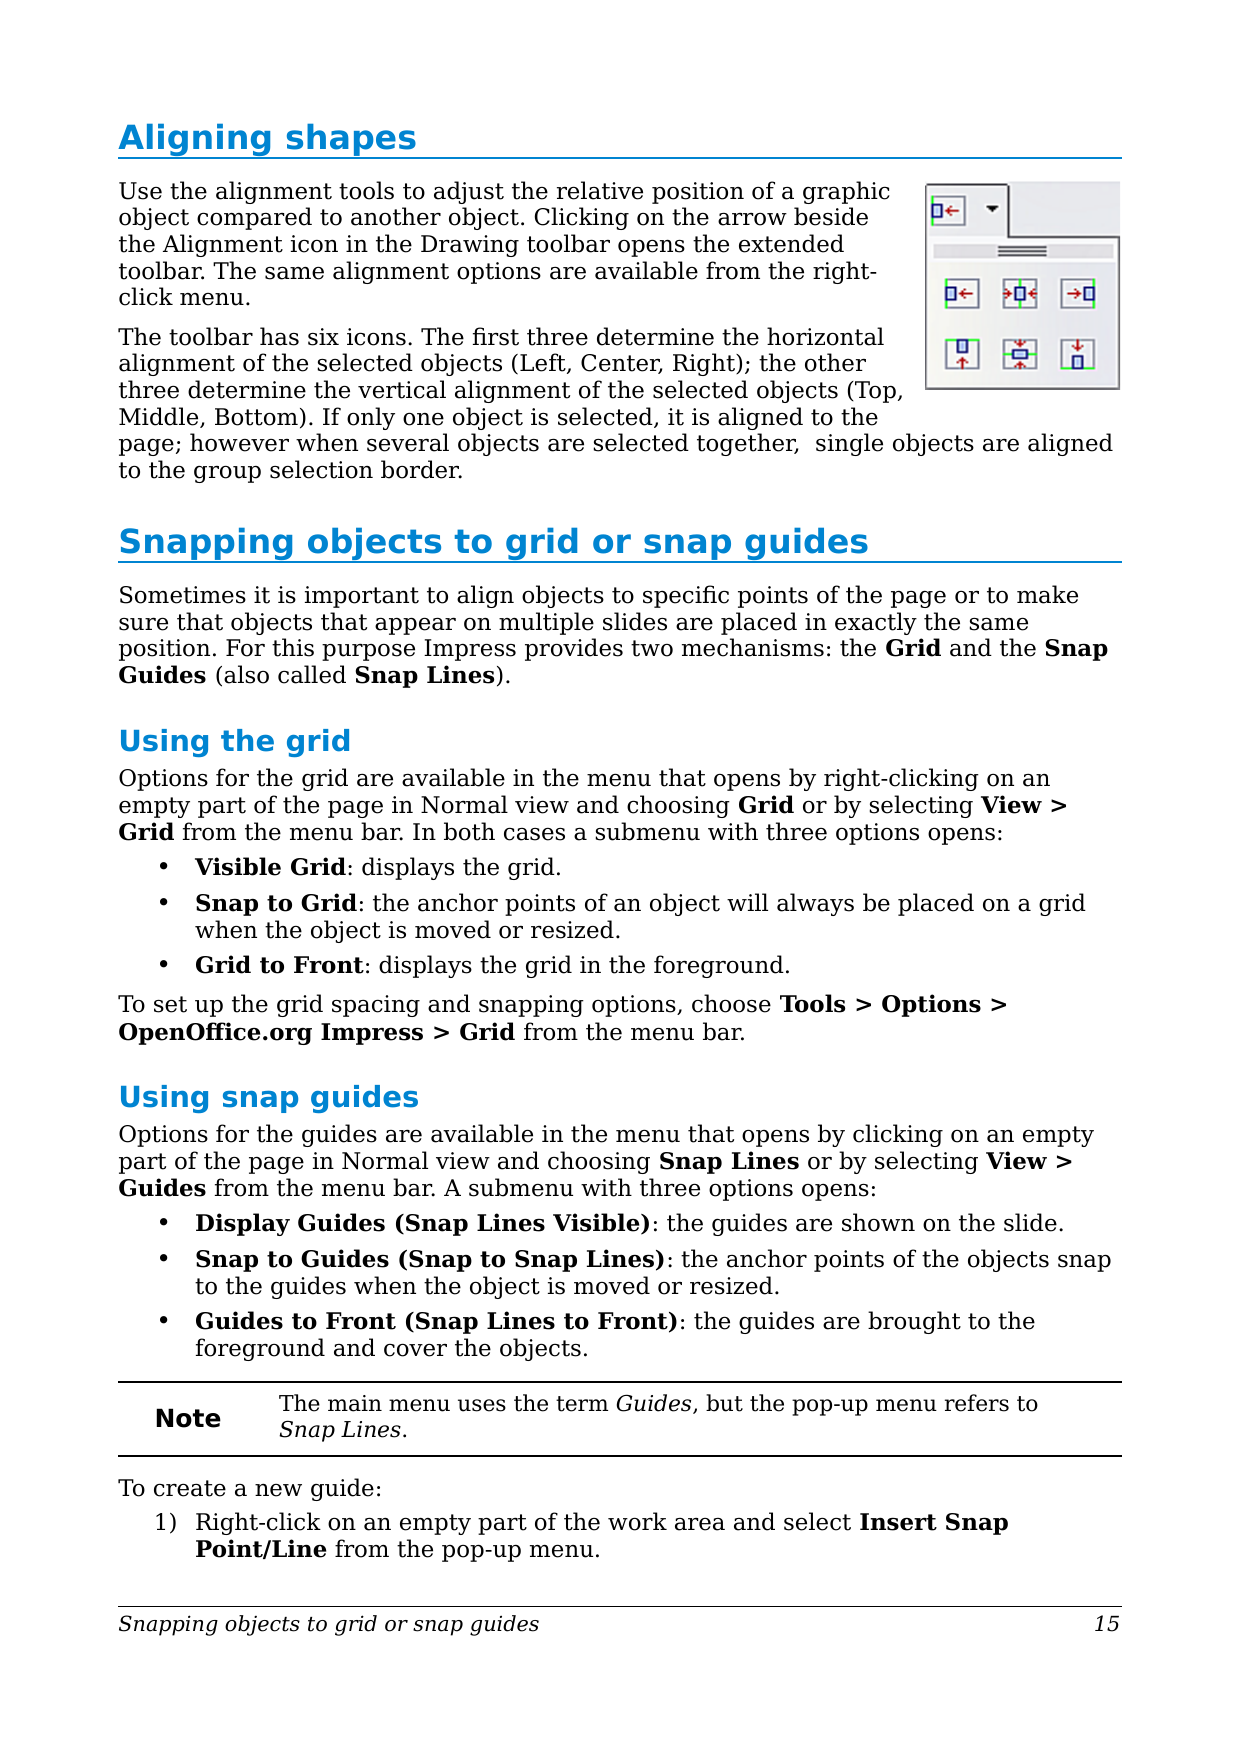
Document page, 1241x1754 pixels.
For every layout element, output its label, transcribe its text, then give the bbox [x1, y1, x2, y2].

list Grid to Front: displays the grid in the foreground. [156, 950, 1122, 979]
table_header The main menu uses the term Guides, but the pop-up menu refers to Snap Lines. [258, 1383, 1122, 1455]
list Snap to Grid: the anchor points of an object will always be placed on a grid when the object is moved or resized. [156, 888, 1122, 943]
text The toolbar has six icons. The first three determine the horizontal alignment of the selected objects (Left, Center, Right); the other three determine the vertical alignment of the selected objects (Top, Middle, Bottom). If only one object is selected, it is aligned to the page; however when several objects are selected together, single objects are aligned to the group selection border. [118, 324, 1122, 484]
subtitle Using the grid [118, 725, 1122, 759]
text To set up the grid spacing and snapping options, choose Tools > Options > OpenOffice.org Impress > Grid from the menu bar. [118, 991, 1122, 1045]
text Use the alignment tools to adjust the relative position of a graphic object compared to another object. Clicking on the arrow beside the Alignment icon in the Drawing toolbar opens the extended toolbar. The same alignment options are available from the right-click menu. [118, 178, 1122, 311]
table_header Note [118, 1383, 257, 1455]
subtitle Aligning shapes [118, 118, 1122, 157]
list Display Guides (Snap Lines Visible): the guides are shown on the slide. [156, 1208, 1122, 1237]
subtitle Snapping objects to grid or snap guides [118, 522, 1122, 561]
picture [925, 180, 1121, 390]
list Right-click on an empty part of the work area and select Insert Snap Point/Line from the pop-up menu. [177, 1509, 1122, 1563]
text Sometimes it is important to align objects to specific points of the page or to make sure that objects that appear on multiple slides are placed in exactly the same position. For this purpose Impress provides two mechanisms: the Grid and the Snap Guides (also called Snap Lines). [118, 582, 1122, 689]
list To create a new guide: [118, 1476, 1122, 1502]
list Snap to Guides (Snap to Snap Lines): the anchor points of the objects snap to the guides when the object is moved or resized. [156, 1244, 1122, 1299]
list Options for the grid are available in the menu that opens by right-clicking on an empty part of the page in Normal view and choosing Grid or by selecting View > Grid from the menu bar. In both cases a submenu with three options opens: [118, 765, 1122, 846]
subtitle Using snap guides [118, 1081, 1122, 1115]
list Visible Grid: displays the grid. [156, 852, 1122, 881]
list Guides to Front (Snap Lines to Front): the guides are brought to the foreground and cover the objects. [156, 1306, 1122, 1362]
list Options for the guides are available in the menu that opens by clicking on an empty part of the page in Normal view and choosing Snap Lines or by selecting View > Guides from the menu bar. A submenu with three options opens: [118, 1121, 1122, 1202]
